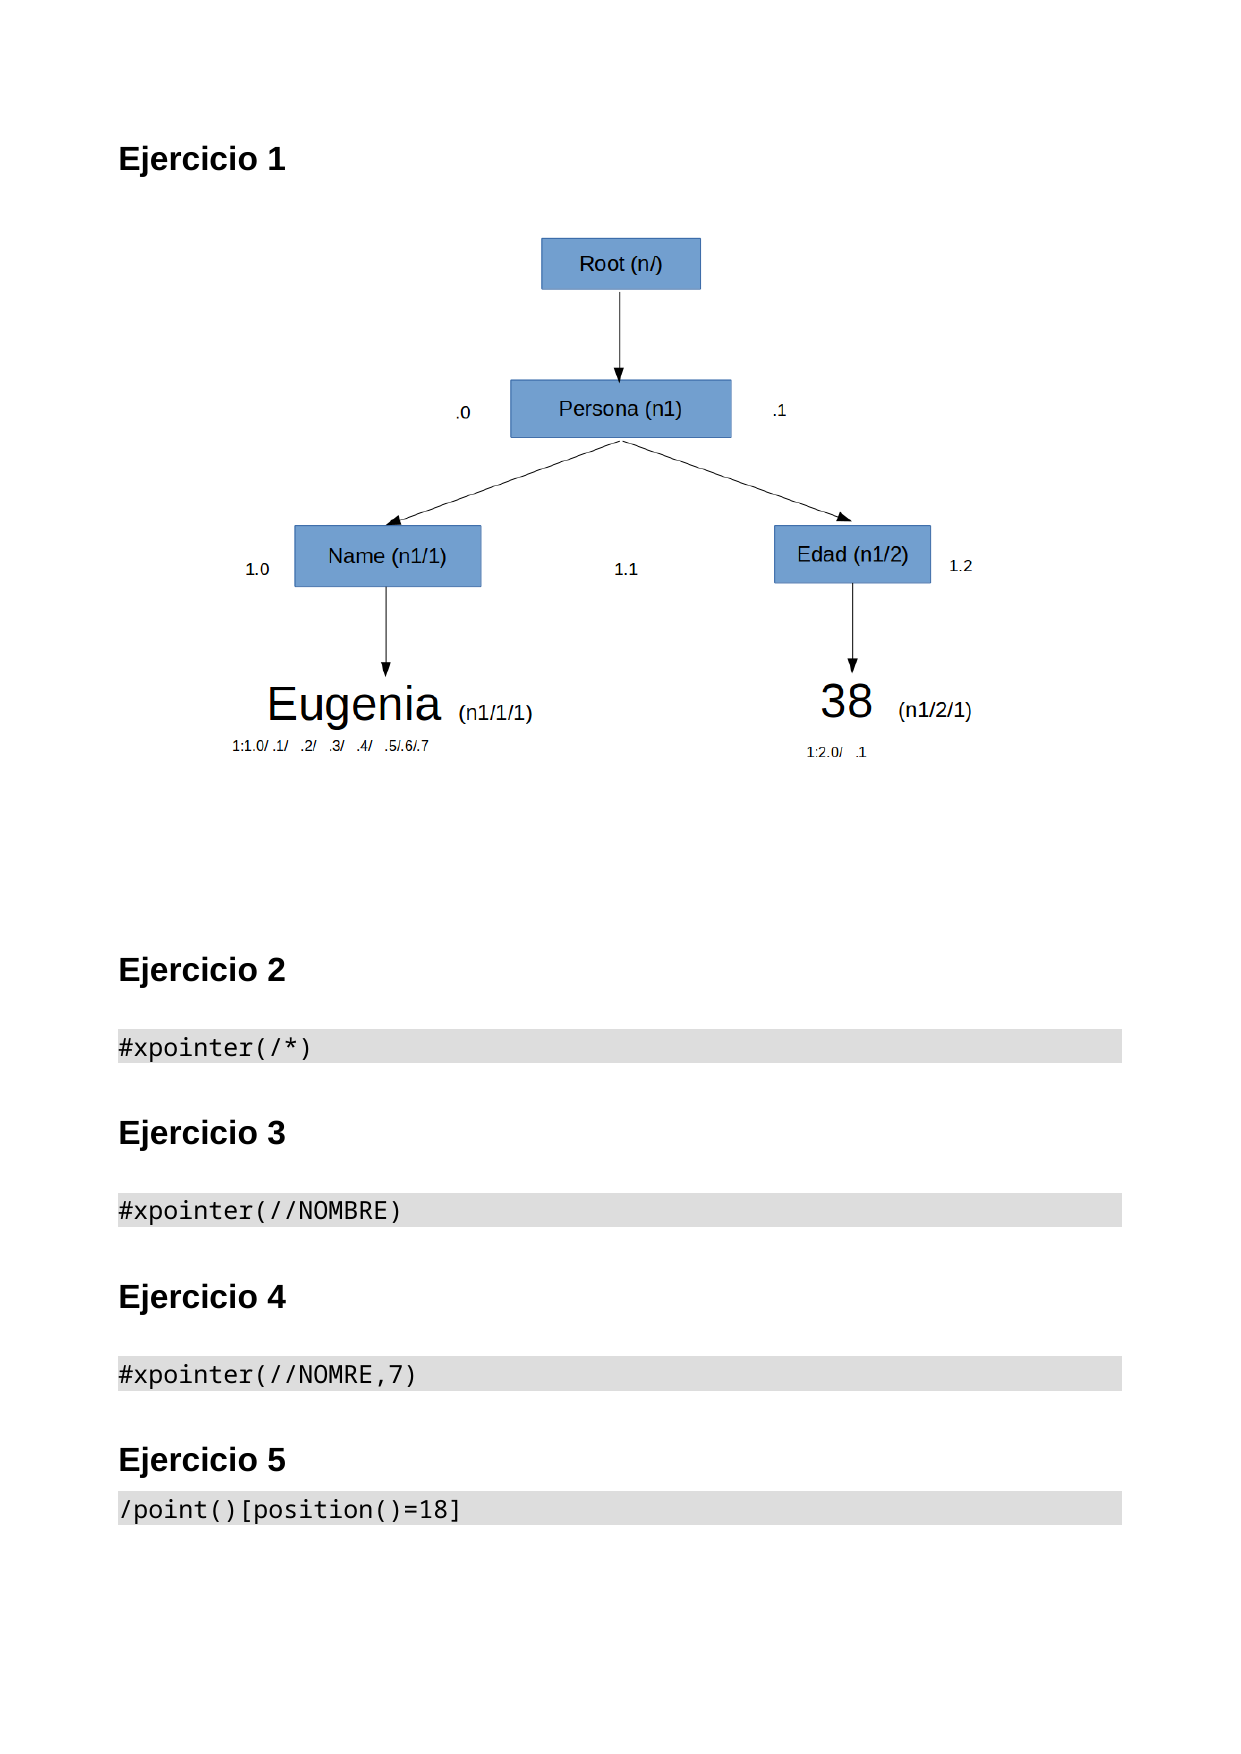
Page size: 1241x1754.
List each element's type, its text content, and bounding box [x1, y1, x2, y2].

subtitle Ejercicio 2 [118, 949, 1122, 988]
text #xpointer(//NOMRE,7) [118, 1356, 1122, 1391]
text /point()[position()=18] [118, 1491, 1122, 1525]
subtitle Ejercicio 5 [118, 1440, 1122, 1479]
text #xpointer(/*) [118, 1029, 1122, 1063]
subtitle Ejercicio 3 [118, 1113, 1122, 1152]
subtitle Ejercicio 4 [118, 1277, 1122, 1315]
subtitle Ejercicio 1 [118, 139, 1122, 178]
picture [118, 190, 1123, 900]
text #xpointer(//NOMBRE) [118, 1193, 1122, 1227]
